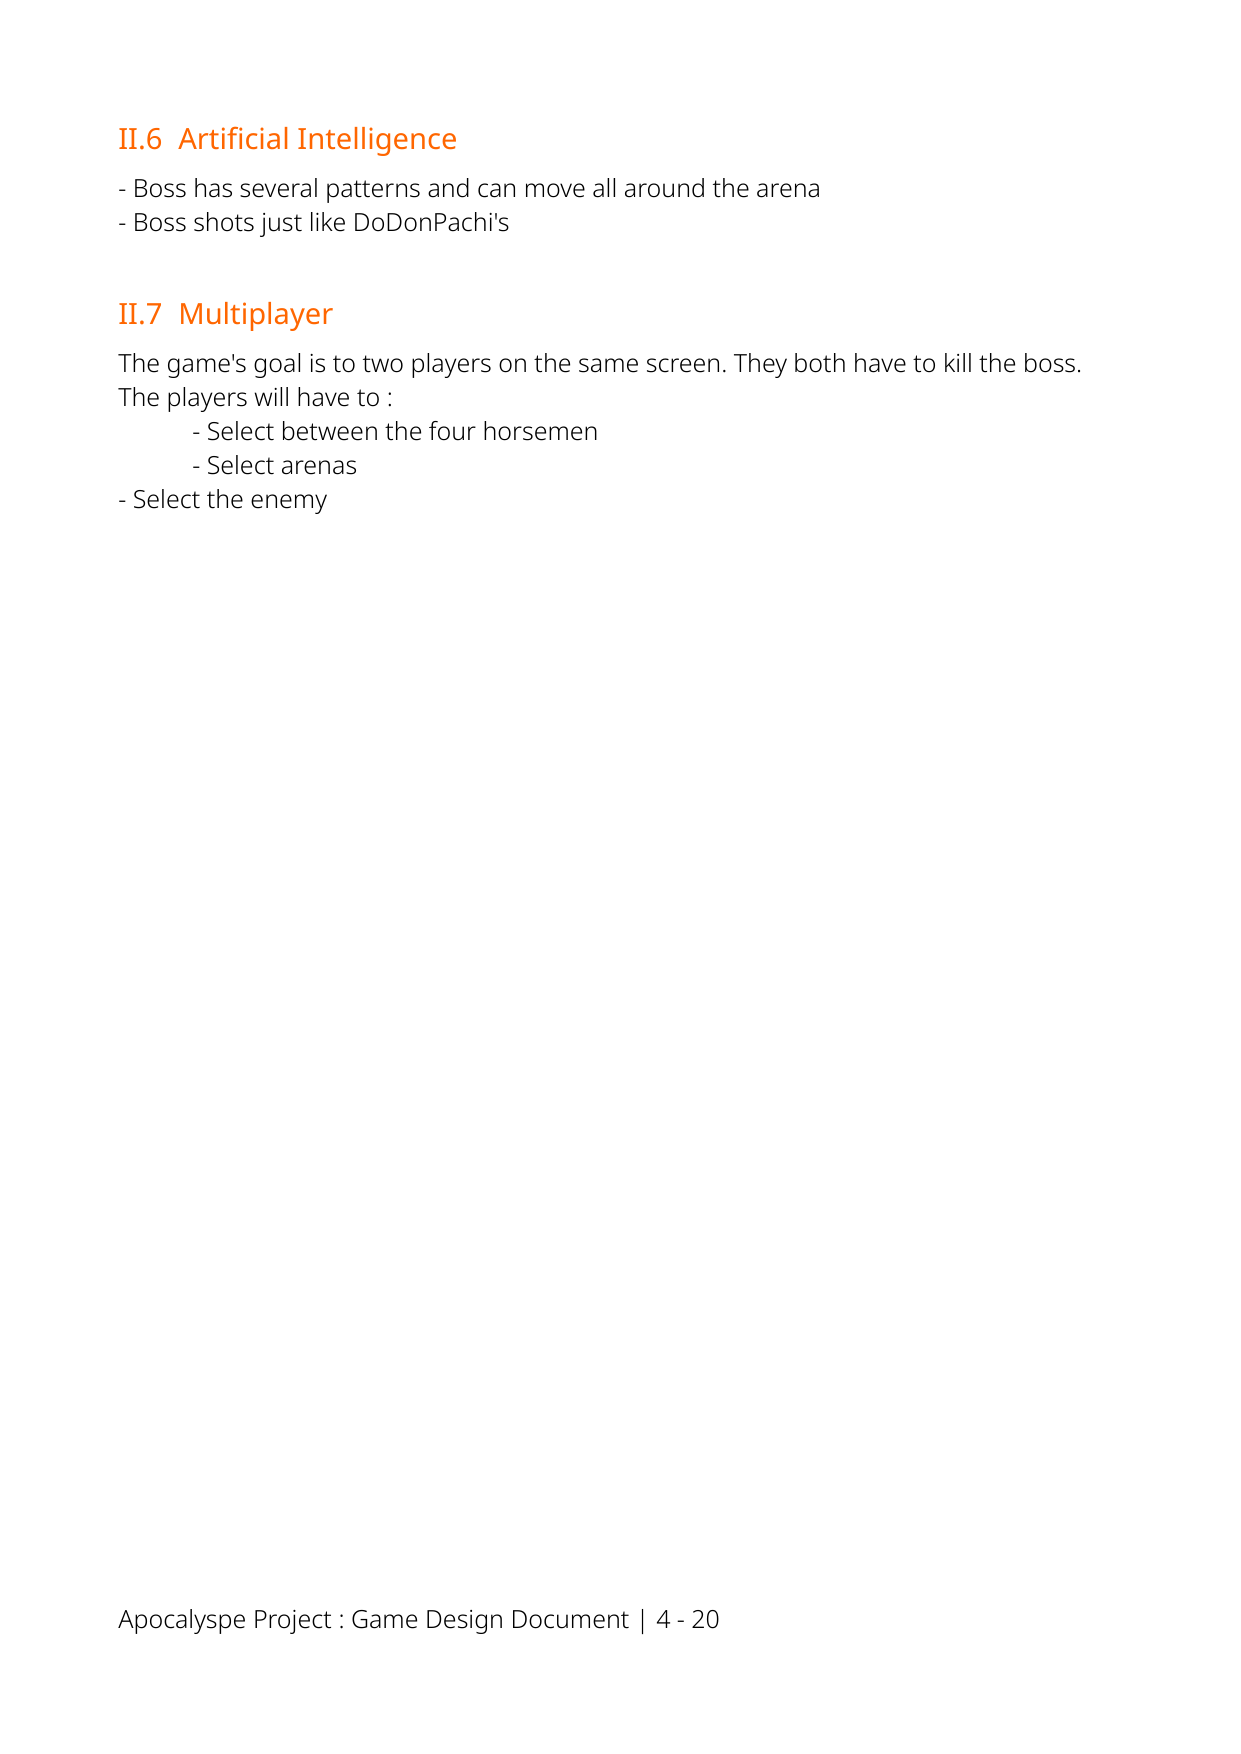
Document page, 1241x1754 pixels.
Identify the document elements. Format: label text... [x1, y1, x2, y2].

text - Select the enemy [118, 482, 1122, 516]
text - Boss shots just like DoDonPachi's [118, 204, 1122, 238]
text - Select between the four horsemen [118, 414, 1122, 448]
text The game's goal is to two players on the same screen. They both have to kill the boss. The players will have to : [118, 346, 1122, 414]
text - Boss has several patterns and can move all around the arena [118, 170, 1122, 204]
subtitle Multiplayer [118, 293, 1122, 333]
text - Select arenas [118, 448, 1122, 482]
subtitle Artificial Intelligence [118, 118, 1122, 158]
